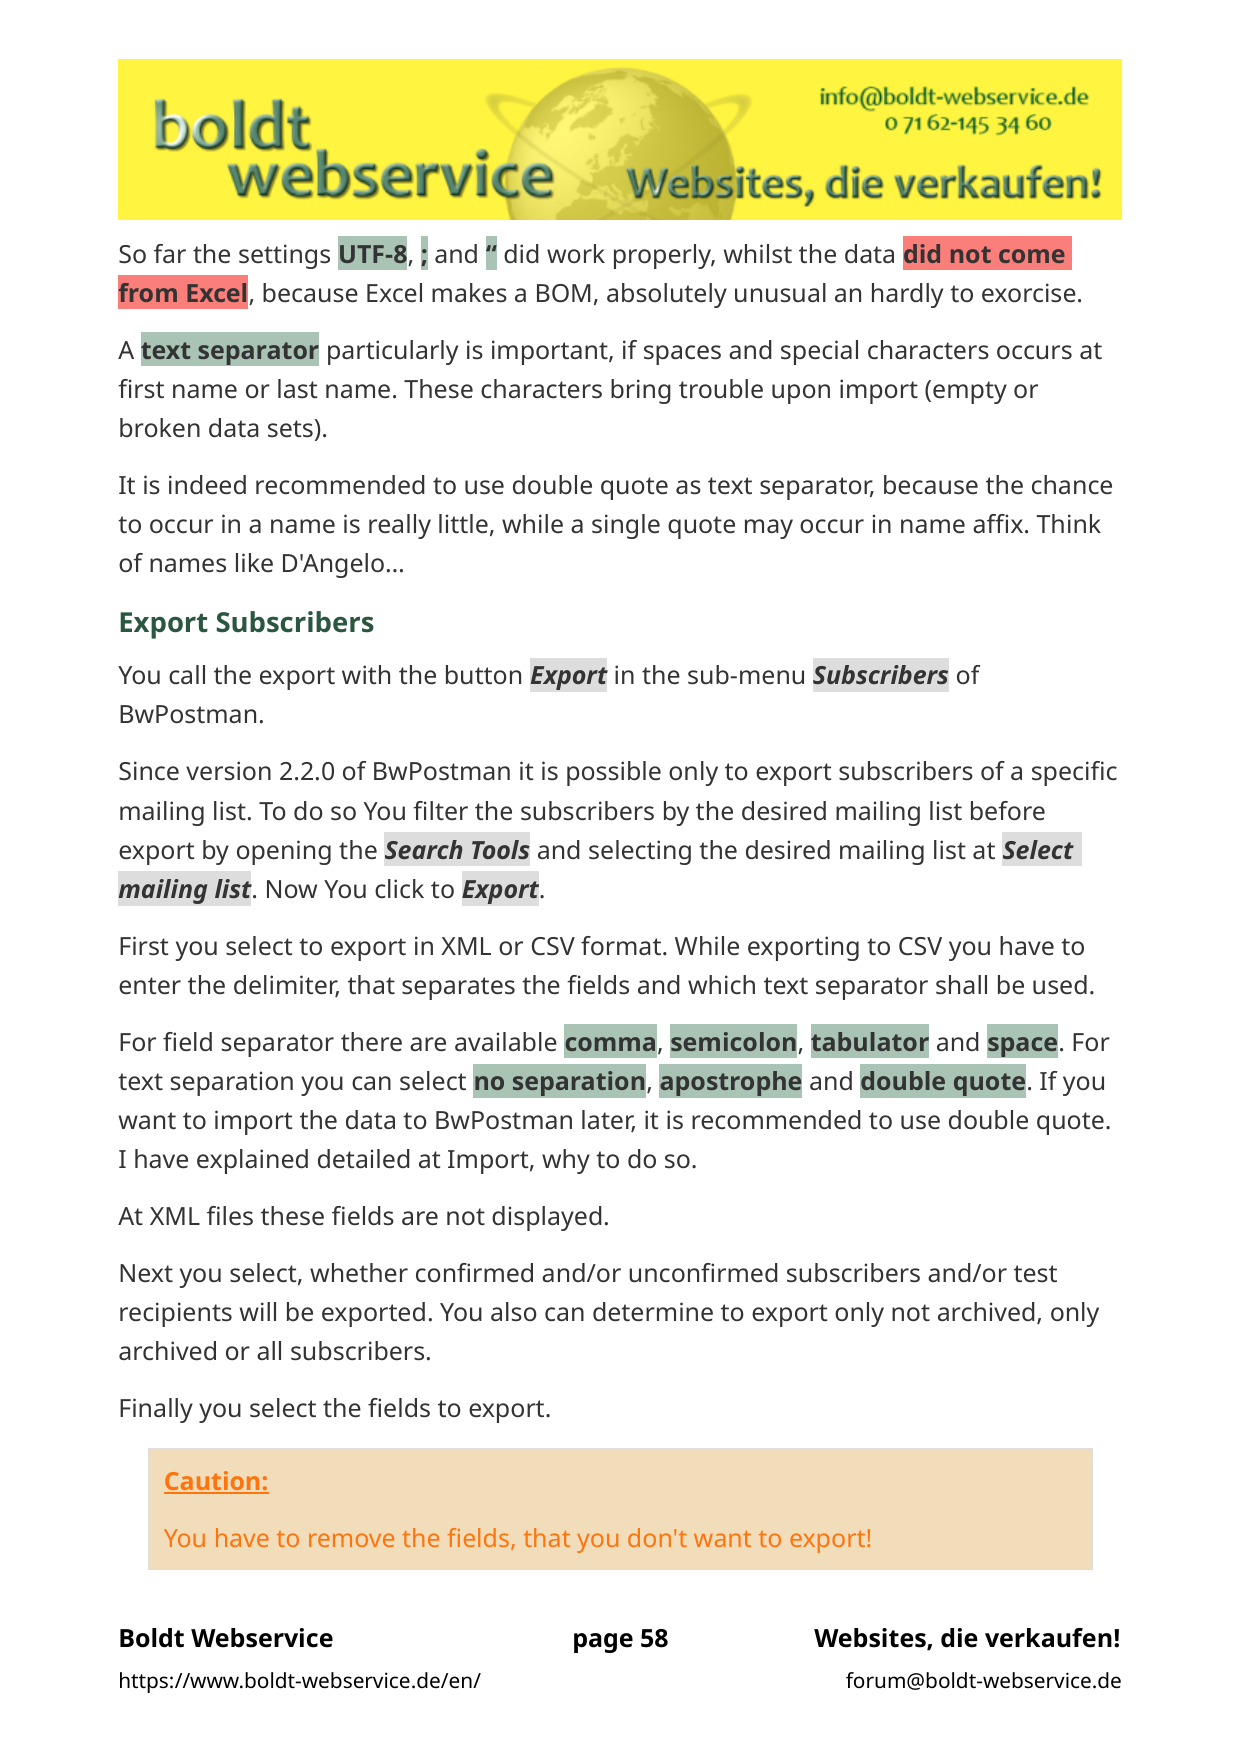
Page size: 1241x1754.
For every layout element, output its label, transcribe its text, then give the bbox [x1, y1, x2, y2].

text A text separator particularly is important, if spaces and special characters occurs at first name or last name. These characters bring trouble upon import (empty or broken data sets). [118, 332, 1122, 445]
text For field separator there are available comma, semicolon, tabulator and space. For text separation you can select no separation, apostrophe and double quote. If you want to import the data to BwPostman later, it is recommended to use double quote. I have explained detailed at Import, why to do so. [118, 1024, 1122, 1176]
text So far the settings UTF-8, ; and “ did work properly, whilst the data did not come from Excel, because Excel makes a BOM, absolutely unusual an hardly to exorcise. [118, 236, 1122, 309]
text Finally you select the fields to export. [118, 1391, 1122, 1425]
text Caution: [149, 1449, 1092, 1498]
text Since version 2.2.0 of BwPostman it is possible only to export subscribers of a specific mailing list. To do so You filter the subscribers by the desired mailing list before export by opening the Search Tools and selecting the desired mailing list at Select mailing list. Now You click to Export. [118, 754, 1122, 906]
text You call the export with the button Export in the sub-menu Subscribers of BwPostman. [118, 658, 1122, 731]
text Next you select, whether confirmed and/or unconfirmed subscribers and/or test recipients will be exported. You also can determine to export only not archived, only archived or all subscribers. [118, 1256, 1122, 1368]
picture [118, 59, 1123, 220]
subtitle Export Subscribers [118, 603, 1122, 640]
text At XML files these fields are not displayed. [118, 1199, 1122, 1233]
text You have to remove the fields, that you don't want to export! [149, 1504, 1092, 1569]
text First you select to export in XML or CSV format. While exporting to CSV you have to enter the delimiter, that separates the fields and which text separator shall be used. [118, 928, 1122, 1002]
text It is indeed recommended to use double quote as text separator, because the chance to occur in a name is really little, while a single quote may occur in name affix. Think of names like D'Angelo… [118, 467, 1122, 580]
